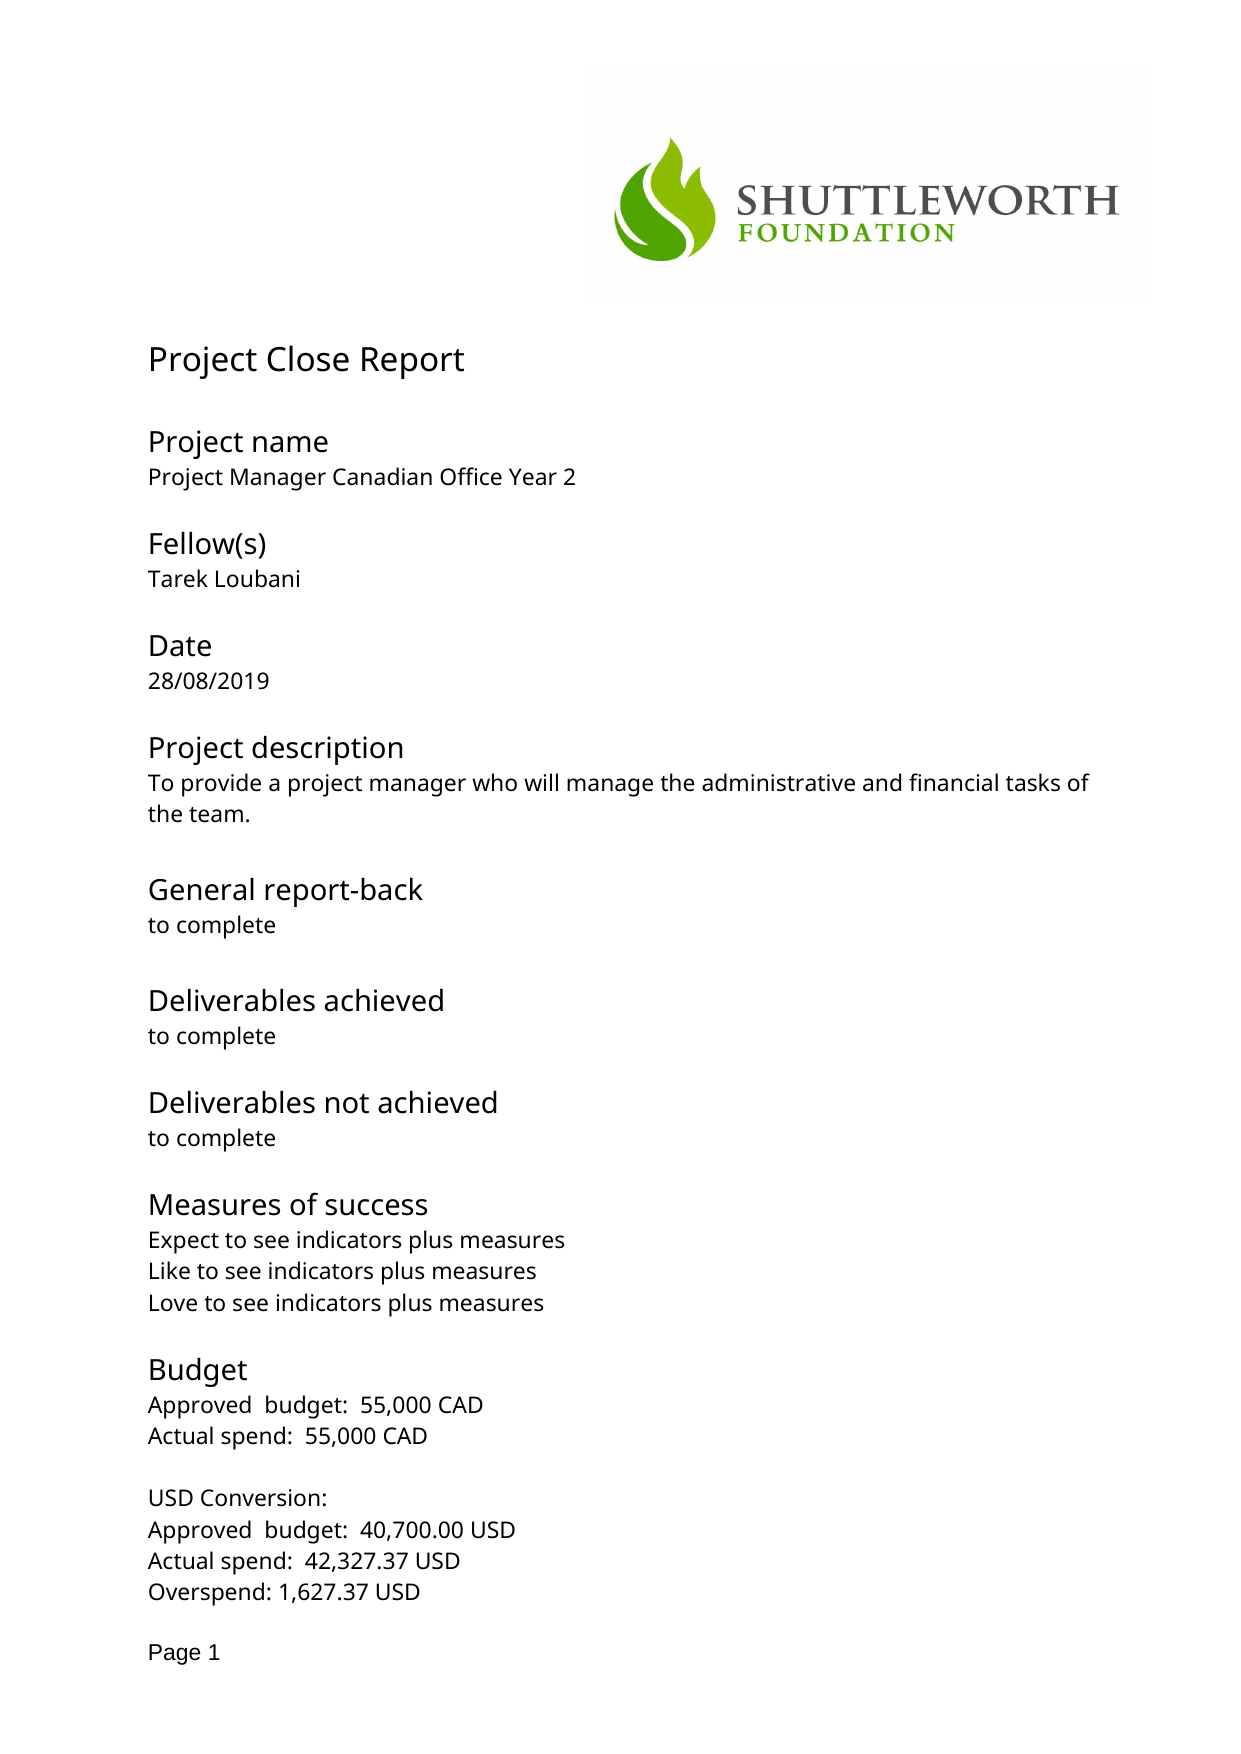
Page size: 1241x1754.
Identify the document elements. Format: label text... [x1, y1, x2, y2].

text To provide a project manager who will manage the administrative and financial tasks of the team. [148, 767, 1122, 829]
text Tarek Loubani [148, 563, 1122, 594]
text Approved budget: 40,700.00 USD [148, 1514, 1122, 1545]
text General report-back [148, 869, 1122, 909]
text Overspend: 1,627.37 USD [148, 1576, 1122, 1607]
text to complete [148, 1019, 1122, 1051]
text Budget [148, 1349, 1122, 1389]
text Deliverables not achieved [148, 1082, 1122, 1122]
text Project Manager Canadian Office Year 2 [148, 461, 1122, 492]
text Fellow(s) [148, 523, 1122, 563]
text Expect to see indicators plus measures [148, 1224, 1122, 1255]
text Approved budget: 55,000 CAD [148, 1389, 1122, 1420]
text Measures of success [148, 1184, 1122, 1224]
text to complete [148, 1122, 1122, 1153]
picture [582, 65, 1150, 306]
text Deliverables achieved [148, 980, 1122, 1019]
text Actual spend: 42,327.37 USD [148, 1545, 1122, 1576]
text Project name [148, 421, 1122, 461]
text to complete [148, 909, 1122, 940]
text Project Close Report [148, 336, 1122, 381]
text Love to see indicators plus measures [148, 1286, 1122, 1318]
text Actual spend: 55,000 CAD [148, 1420, 1122, 1451]
text 28/08/2019 [148, 665, 1122, 696]
text Like to see indicators plus measures [148, 1255, 1122, 1286]
text USD Conversion: [148, 1482, 1122, 1514]
text Date [148, 625, 1122, 665]
text Project description [148, 727, 1122, 767]
